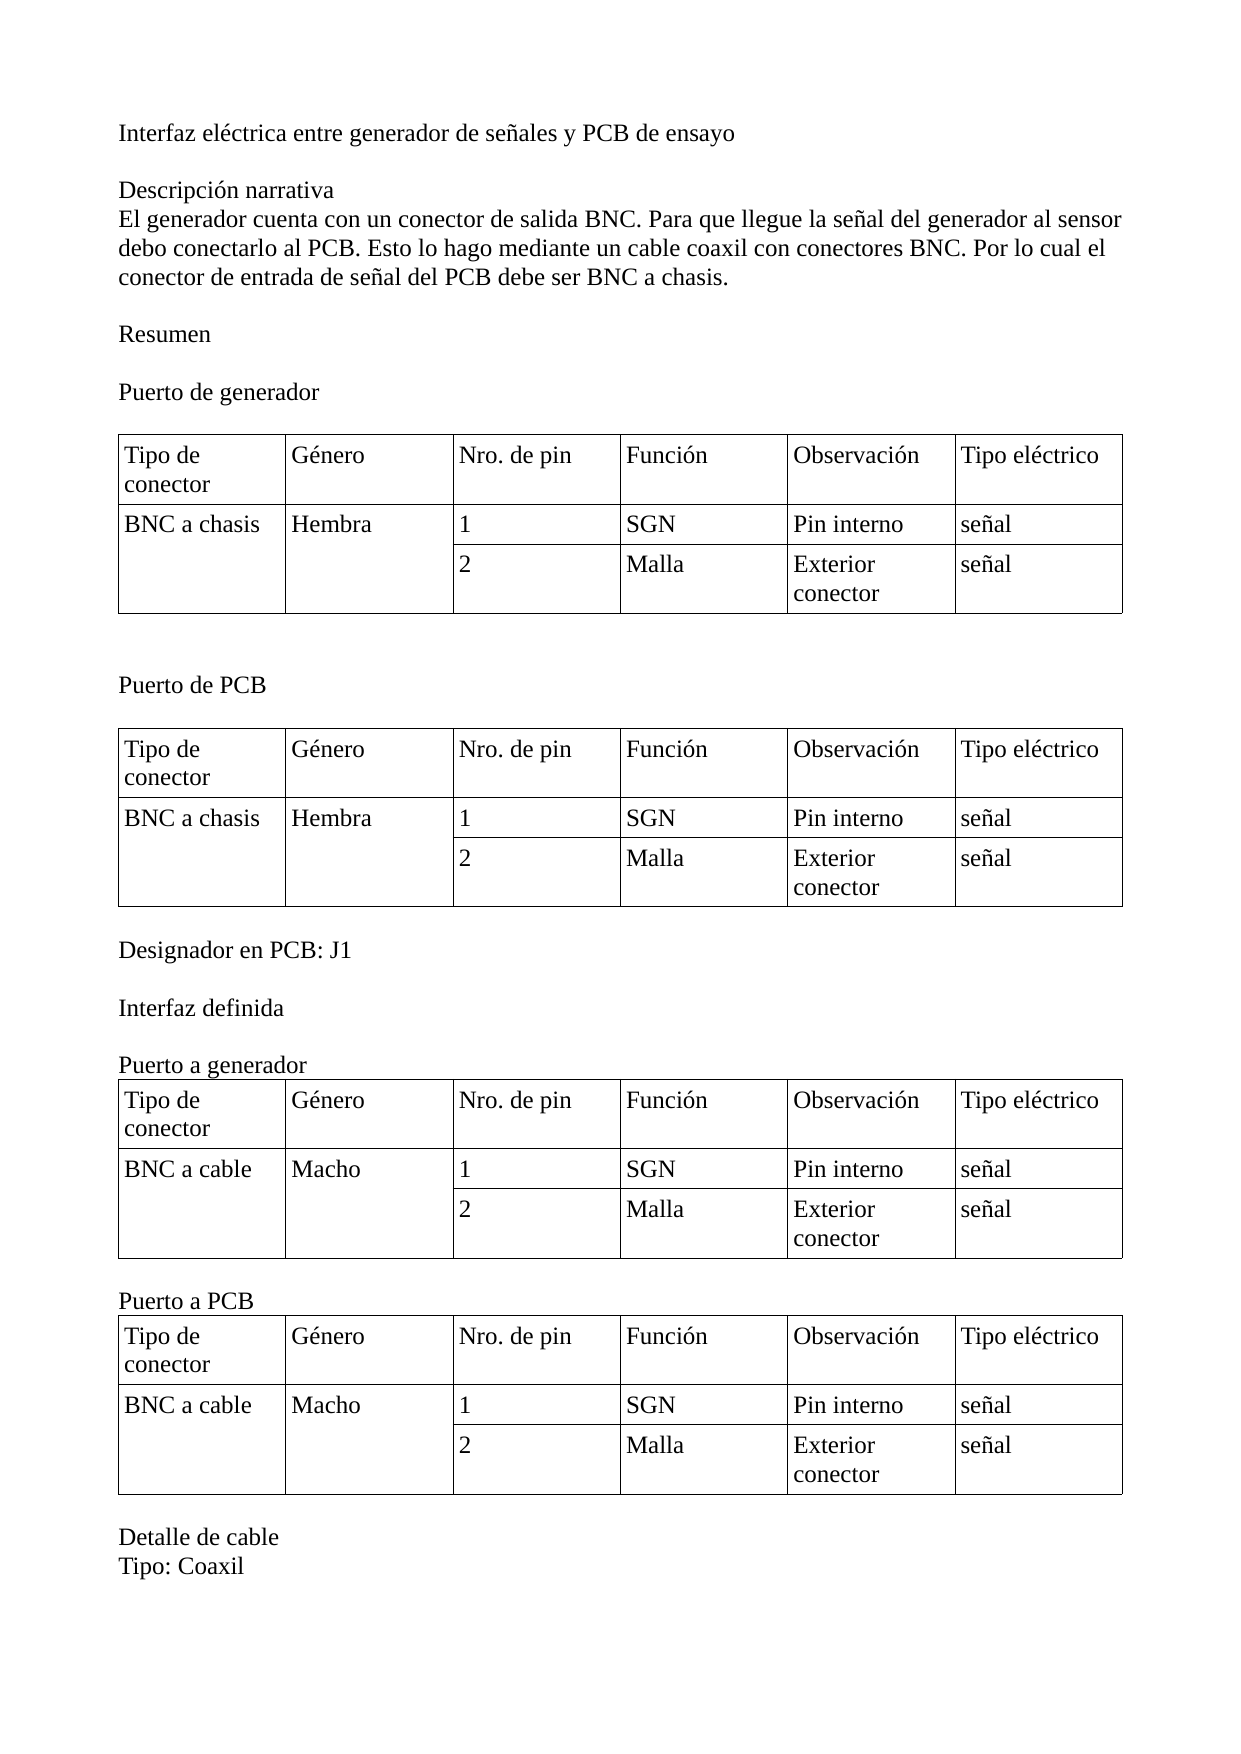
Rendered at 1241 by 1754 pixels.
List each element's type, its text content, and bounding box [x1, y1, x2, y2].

table_header Tipo de conector [119, 729, 285, 797]
table_cell señal [956, 545, 1122, 613]
table_cell Macho [286, 1385, 453, 1493]
table_cell señal [956, 1149, 1122, 1188]
table_cell 1 [454, 1149, 620, 1188]
text Puerto a generador [118, 1050, 1122, 1079]
table_header Género [286, 1316, 453, 1384]
table_cell Pin interno [788, 1385, 955, 1424]
table_cell SGN [621, 505, 787, 544]
table_cell señal [956, 1385, 1122, 1424]
table_cell Malla [621, 1189, 787, 1257]
table_header Tipo eléctrico [956, 435, 1122, 503]
table_header Tipo de conector [119, 1316, 285, 1384]
table_cell Exterior conector [788, 1189, 955, 1257]
table_header Tipo eléctrico [956, 1316, 1122, 1384]
table_cell 1 [454, 1385, 620, 1424]
table_cell 2 [454, 1189, 620, 1257]
table_cell BNC a cable [119, 1149, 285, 1257]
table_cell 1 [454, 505, 620, 544]
text Resumen [118, 319, 1122, 348]
text Tipo: Coaxil [118, 1551, 1122, 1580]
table_cell Malla [621, 1425, 787, 1493]
table_header Observación [788, 1316, 955, 1384]
text Interfaz definida [118, 993, 1122, 1021]
table_header Función [621, 435, 787, 503]
table_cell SGN [621, 1385, 787, 1424]
table_cell Malla [621, 545, 787, 613]
table_cell señal [956, 838, 1122, 906]
table_cell Hembra [286, 798, 453, 906]
table_cell Exterior conector [788, 1425, 955, 1493]
table_cell BNC a cable [119, 1385, 285, 1493]
text Descripción narrativa [118, 176, 1122, 204]
text El generador cuenta con un conector de salida BNC. Para que llegue la señal del generador al sensor debo conectarlo al PCB. Esto lo hago mediante un cable coaxil con conectores BNC. Por lo cual el conector de entrada de señal del PCB debe ser BNC a chasis. [118, 204, 1122, 291]
table_cell 2 [454, 545, 620, 613]
table_header Nro. de pin [454, 1080, 620, 1148]
table_header Observación [788, 435, 955, 503]
table_cell Pin interno [788, 505, 955, 544]
table_cell Exterior conector [788, 838, 955, 906]
text Designador en PCB: J1 [118, 935, 1122, 964]
table_header Observación [788, 729, 955, 797]
table_cell 2 [454, 838, 620, 906]
table_header Tipo eléctrico [956, 1080, 1122, 1148]
text Detalle de cable [118, 1522, 1122, 1551]
text Puerto de PCB [118, 670, 1122, 699]
table_header Género [286, 435, 453, 503]
table_header Nro. de pin [454, 1316, 620, 1384]
table_cell Macho [286, 1149, 453, 1257]
table_cell SGN [621, 1149, 787, 1188]
table_header Función [621, 1080, 787, 1148]
table_cell Malla [621, 838, 787, 906]
table_cell 2 [454, 1425, 620, 1493]
table_header Función [621, 1316, 787, 1384]
table_cell BNC a chasis [119, 798, 285, 906]
table_cell 1 [454, 798, 620, 837]
table_cell señal [956, 1189, 1122, 1257]
table_cell Hembra [286, 505, 453, 613]
table_cell señal [956, 505, 1122, 544]
table_header Tipo de conector [119, 435, 285, 503]
table_cell Pin interno [788, 1149, 955, 1188]
table_header Género [286, 729, 453, 797]
table_cell señal [956, 1425, 1122, 1493]
table_header Observación [788, 1080, 955, 1148]
table_cell Exterior conector [788, 545, 955, 613]
text Puerto de generador [118, 377, 1122, 406]
text Puerto a PCB [118, 1286, 1122, 1315]
table_cell BNC a chasis [119, 505, 285, 613]
table_header Función [621, 729, 787, 797]
table_cell señal [956, 798, 1122, 837]
table_cell Pin interno [788, 798, 955, 837]
table_header Nro. de pin [454, 435, 620, 503]
table_header Tipo eléctrico [956, 729, 1122, 797]
text Interfaz eléctrica entre generador de señales y PCB de ensayo [118, 118, 1122, 147]
table_header Género [286, 1080, 453, 1148]
table_cell SGN [621, 798, 787, 837]
table_header Tipo de conector [119, 1080, 285, 1148]
table_header Nro. de pin [454, 729, 620, 797]
